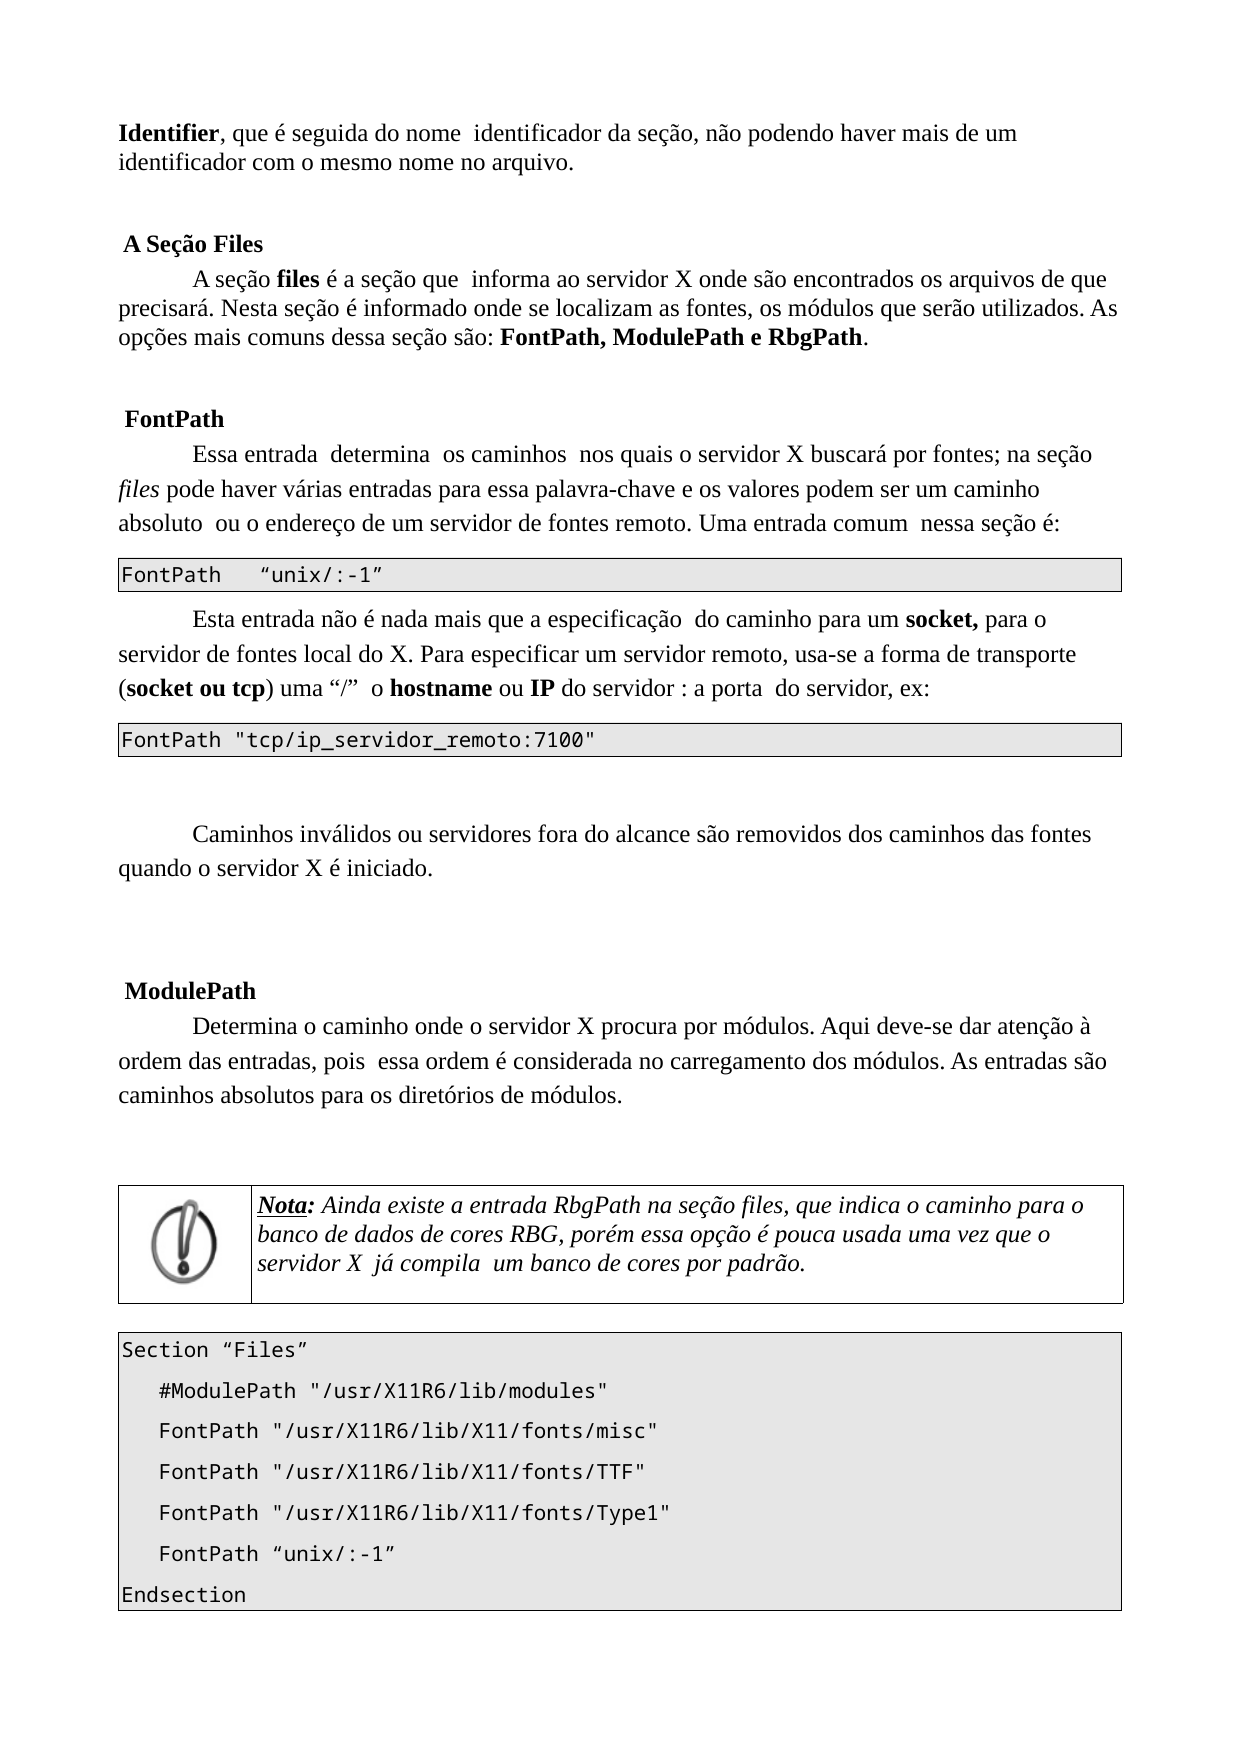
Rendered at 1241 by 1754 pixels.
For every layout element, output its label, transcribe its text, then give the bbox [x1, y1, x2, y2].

text FontPath "tcp/ip_servidor_remoto:7100" [119, 724, 1121, 756]
subtitle ModulePath [118, 976, 1122, 1005]
text Section “Files” [119, 1333, 1121, 1363]
text FontPath "/usr/X11R6/lib/X11/fonts/TTF" [119, 1454, 1121, 1486]
text FontPath “unix/:-1” [119, 1536, 1121, 1567]
text Esta entrada não é nada mais que a especificação do caminho para um socket, para o servidor de fontes local do X. Para especificar um servidor remoto, usa-se a forma de transporte (socket ou tcp) uma “/” o hostname ou IP do servidor : a porta do servidor, ex: [118, 604, 1122, 702]
text #ModulePath "/usr/X11R6/lib/modules" [119, 1373, 1121, 1404]
text FontPath "/usr/X11R6/lib/X11/fonts/misc" [119, 1413, 1121, 1445]
text Endsection [119, 1577, 1121, 1610]
subtitle FontPath [118, 404, 1122, 433]
text Caminhos inválidos ou servidores fora do alcance são removidos dos caminhos das fontes quando o servidor X é iniciado. [118, 819, 1122, 882]
text Determina o caminho onde o servidor X procura por módulos. Aqui deve-se dar atenção à ordem das entradas, pois essa ordem é considerada no carregamento dos módulos. As entradas são caminhos absolutos para os diretórios de módulos. [118, 1011, 1122, 1109]
subtitle A Seção Files [118, 229, 1122, 258]
text A seção files é a seção que informa ao servidor X onde são encontrados os arquivos de que precisará. Nesta seção é informado onde se localizam as fontes, os módulos que serão utilizados. As opções mais comuns dessa seção são: FontPath, ModulePath e RbgPath. [118, 264, 1122, 351]
text FontPath "/usr/X11R6/lib/X11/fonts/Type1" [119, 1495, 1121, 1527]
text FontPath “unix/:-1” [119, 559, 1121, 591]
text Essa entrada determina os caminhos nos quais o servidor X buscará por fontes; na seção files pode haver várias entradas para essa palavra-chave e os valores podem ser um caminho absoluto ou o endereço de um servidor de fontes remoto. Uma entrada comum nessa seção é: [118, 439, 1122, 537]
table_header [119, 1186, 251, 1303]
table_header Nota: Ainda existe a entrada RbgPath na seção files, que indica o caminho para o banco de dados de cores RBG, porém essa opção é pouca usada uma vez que o servidor X já compila um banco de cores por padrão. [252, 1186, 1123, 1303]
text Identifier, que é seguida do nome identificador da seção, não podendo haver mais de um identificador com o mesmo nome no arquivo. [118, 118, 1122, 176]
